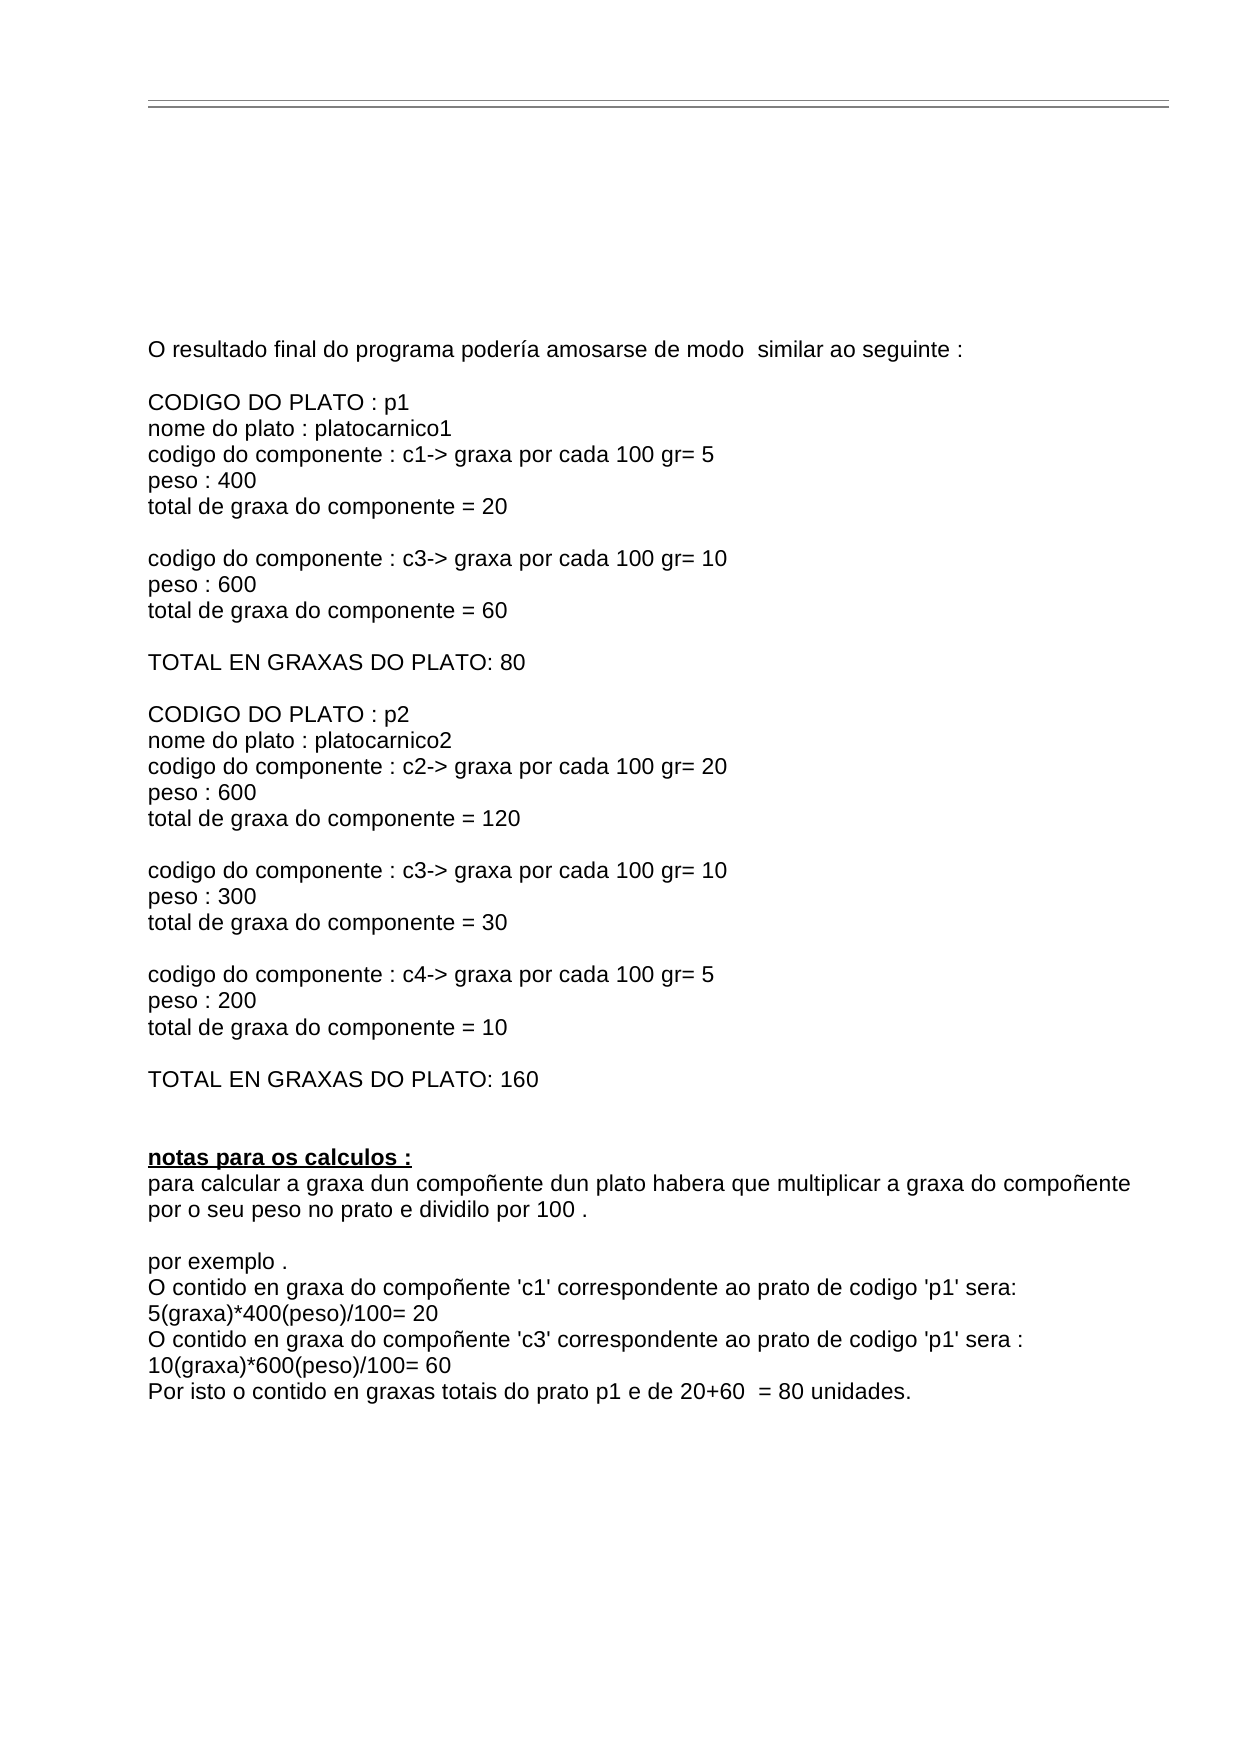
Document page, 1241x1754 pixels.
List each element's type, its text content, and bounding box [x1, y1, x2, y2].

text total de graxa do componente = 20 [148, 493, 1169, 519]
text total de graxa do componente = 120 [148, 806, 1169, 832]
text peso : 300 [148, 884, 1169, 910]
text notas para os calculos : [148, 1144, 1169, 1170]
text por exemplo . [148, 1248, 1169, 1274]
text total de graxa do componente = 10 [148, 1014, 1169, 1040]
text Por isto o contido en graxas totais do prato p1 e de 20+60 = 80 unidades. [148, 1378, 1169, 1404]
text O contido en graxa do compoñente 'c1' correspondente ao prato de codigo 'p1' sera: [148, 1274, 1169, 1300]
text peso : 400 [148, 467, 1169, 493]
text peso : 200 [148, 988, 1169, 1014]
text CODIGO DO PLATO : p2 [148, 701, 1169, 727]
text nome do plato : platocarnico1 [148, 415, 1169, 441]
text TOTAL EN GRAXAS DO PLATO: 80 [148, 649, 1169, 675]
text total de graxa do componente = 30 [148, 910, 1169, 936]
text peso : 600 [148, 779, 1169, 806]
text codigo do componente : c3-> graxa por cada 100 gr= 10 [148, 858, 1169, 884]
text total de graxa do componente = 60 [148, 597, 1169, 623]
text codigo do componente : c4-> graxa por cada 100 gr= 5 [148, 962, 1169, 988]
text 5(graxa)*400(peso)/100= 20 [148, 1300, 1169, 1326]
text O resultado final do programa podería amosarse de modo similar ao seguinte : [148, 337, 1169, 363]
text TOTAL EN GRAXAS DO PLATO: 160 [148, 1066, 1169, 1092]
text para calcular a graxa dun compoñente dun plato habera que multiplicar a graxa do compoñente por o seu peso no prato e dividilo por 100 . [148, 1170, 1169, 1222]
text peso : 600 [148, 571, 1169, 597]
text O contido en graxa do compoñente 'c3' correspondente ao prato de codigo 'p1' sera : [148, 1326, 1169, 1352]
text codigo do componente : c3-> graxa por cada 100 gr= 10 [148, 545, 1169, 571]
text codigo do componente : c2-> graxa por cada 100 gr= 20 [148, 753, 1169, 779]
text nome do plato : platocarnico2 [148, 727, 1169, 753]
text 10(graxa)*600(peso)/100= 60 [148, 1352, 1169, 1378]
text codigo do componente : c1-> graxa por cada 100 gr= 5 [148, 441, 1169, 467]
text CODIGO DO PLATO : p1 [148, 389, 1169, 415]
